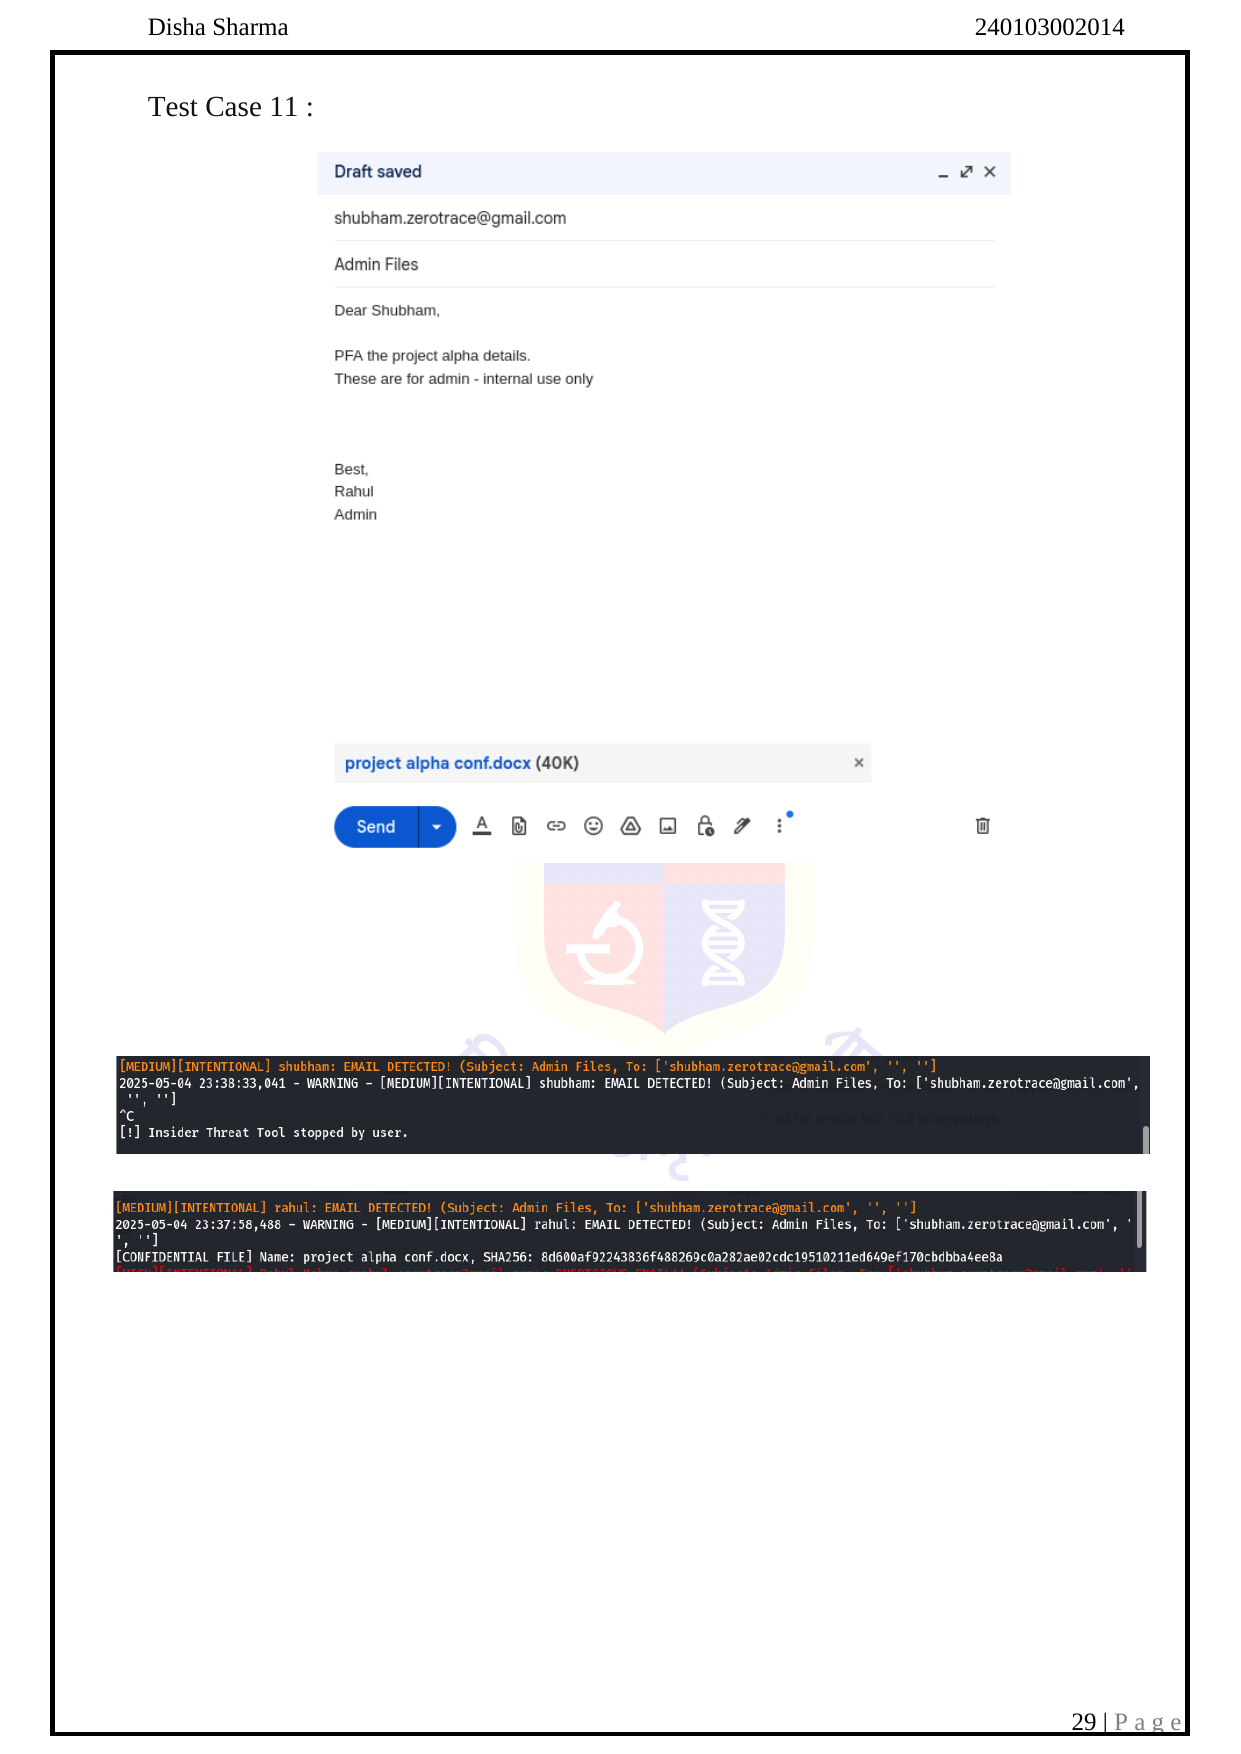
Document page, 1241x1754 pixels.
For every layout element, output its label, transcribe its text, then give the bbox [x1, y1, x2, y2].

picture [116, 1056, 1150, 1154]
picture [113, 1191, 1147, 1272]
title Test Case 11 : [148, 89, 1181, 122]
picture [317, 152, 1012, 863]
